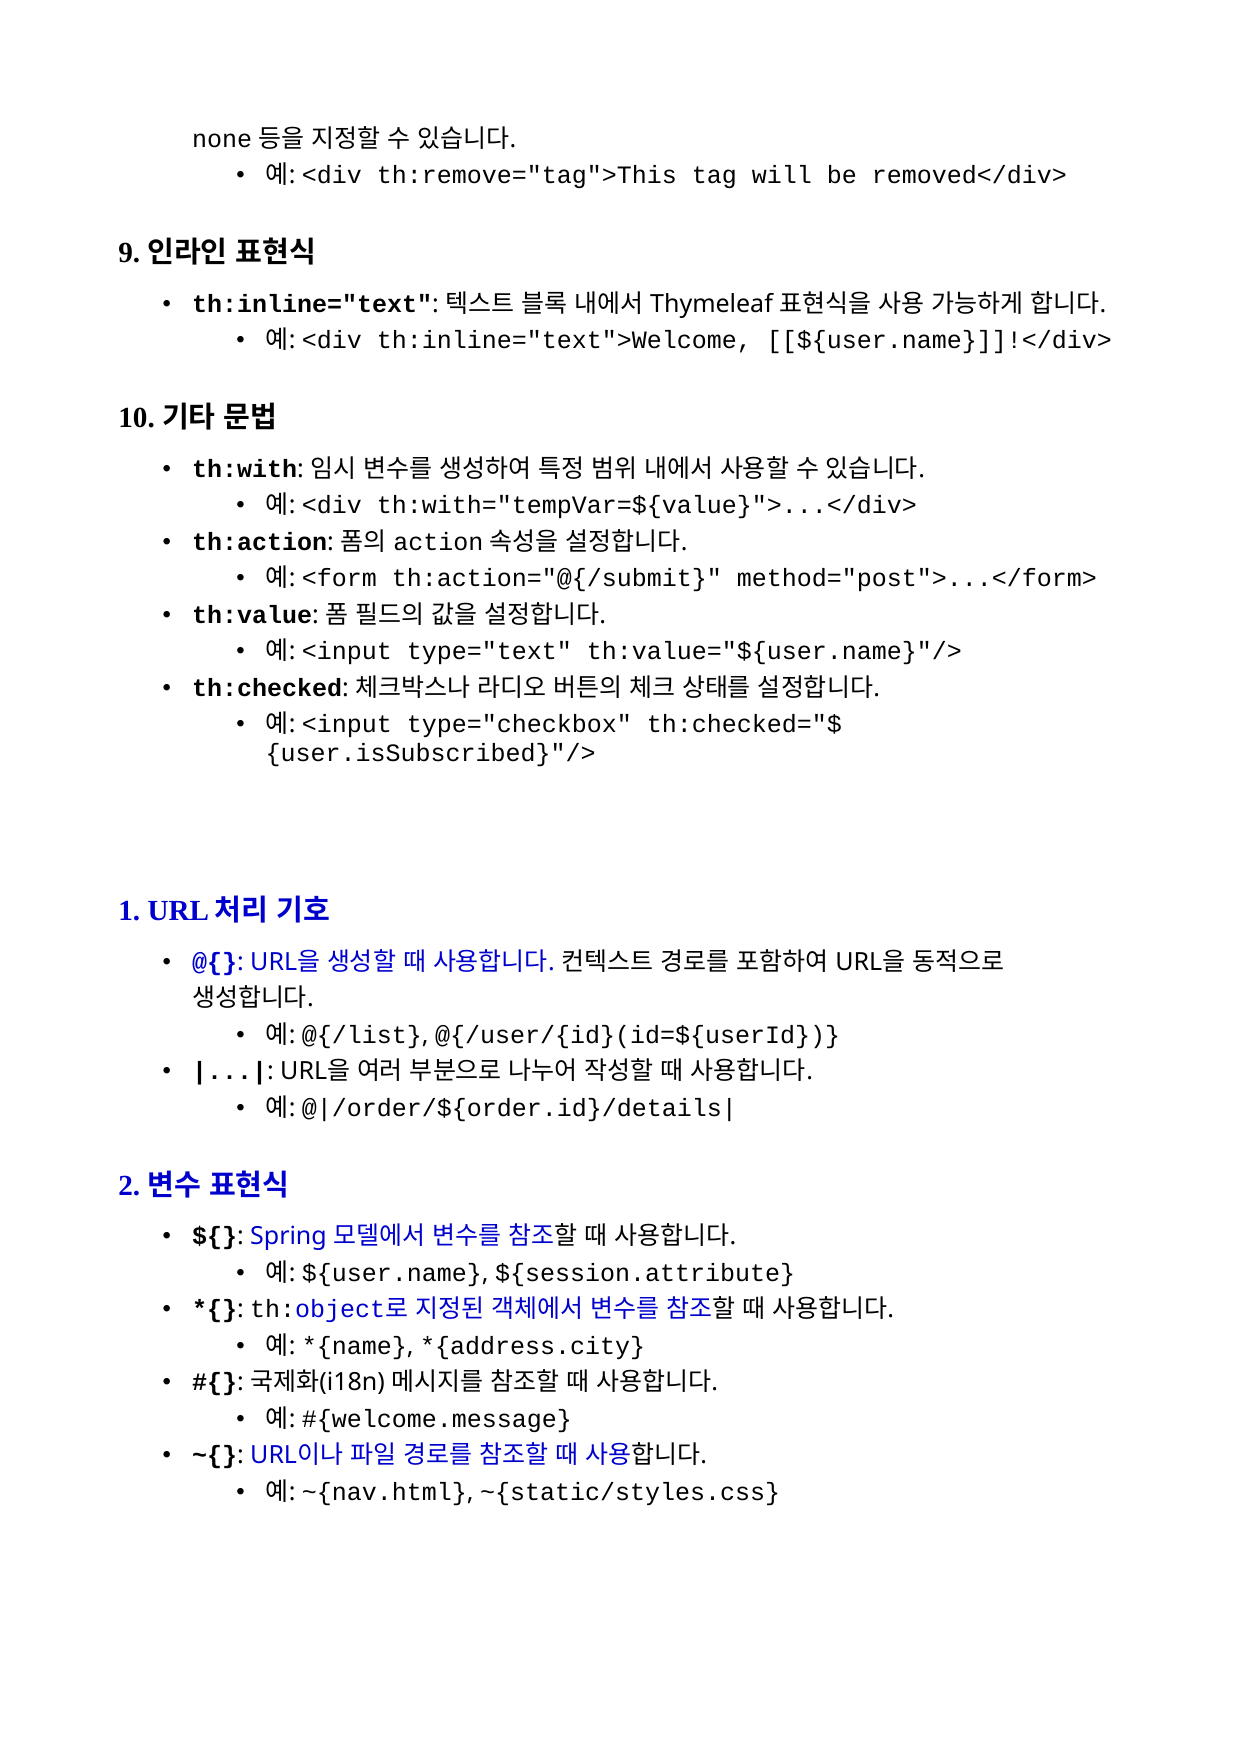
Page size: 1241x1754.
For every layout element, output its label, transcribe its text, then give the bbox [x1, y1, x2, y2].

list 예: <input type="checkbox" th:checked="${user.isSubscribed}"/> [236, 704, 1122, 768]
list 예: #{welcome.message} [236, 1398, 1122, 1434]
subtitle 9. 인라인 표현식 [118, 228, 1122, 271]
list *{}: th:object로 지정된 객체에서 변수를 참조할 때 사용합니다. [162, 1289, 1122, 1325]
list th:action: 폼의 action 속성을 설정합니다. [162, 521, 1122, 558]
list 예: ~{nav.html}, ~{static/styles.css} [236, 1471, 1122, 1507]
list |...|: URL을 여러 부분으로 나누어 작성할 때 사용합니다. [162, 1051, 1122, 1087]
list 예: @{/list}, @{/user/{id}(id=${userId})} [236, 1014, 1122, 1051]
list none 등을 지정할 수 있습니다. [162, 118, 1122, 154]
list 예: <input type="text" th:value="${user.name}"/> [236, 631, 1122, 667]
list ~{}: URL이나 파일 경로를 참조할 때 사용합니다. [162, 1434, 1122, 1471]
list #{}: 국제화(i18n) 메시지를 참조할 때 사용합니다. [162, 1362, 1122, 1398]
list 예: <form th:action="@{/submit}" method="post">...</form> [236, 558, 1122, 594]
list ${}: Spring 모델에서 변수를 참조할 때 사용합니다. [162, 1216, 1122, 1252]
subtitle 10. 기타 문법 [118, 394, 1122, 436]
subtitle 2. 변수 표현식 [118, 1161, 1122, 1203]
subtitle 1. URL 처리 기호 [118, 887, 1122, 929]
list th:inline="text": 텍스트 블록 내에서 Thymeleaf 표현식을 사용 가능하게 합니다. [162, 283, 1122, 320]
list 예: <div th:remove="tag">This tag will be removed</div> [236, 154, 1122, 191]
list 예: *{name}, *{address.city} [236, 1325, 1122, 1362]
list th:with: 임시 변수를 생성하여 특정 범위 내에서 사용할 수 있습니다. [162, 448, 1122, 485]
list 예: ${user.name}, ${session.attribute} [236, 1252, 1122, 1289]
list @{}: URL을 생성할 때 사용합니다. 컨텍스트 경로를 포함하여 URL을 동적으로 생성합니다. [162, 941, 1122, 1014]
list 예: <div th:with="tempVar=${value}">...</div> [236, 485, 1122, 521]
list th:value: 폼 필드의 값을 설정합니다. [162, 594, 1122, 631]
list th:checked: 체크박스나 라디오 버튼의 체크 상태를 설정합니다. [162, 667, 1122, 704]
list 예: @|/order/${order.id}/details| [236, 1087, 1122, 1123]
list 예: <div th:inline="text">Welcome, [[${user.name}]]!</div> [236, 320, 1122, 356]
